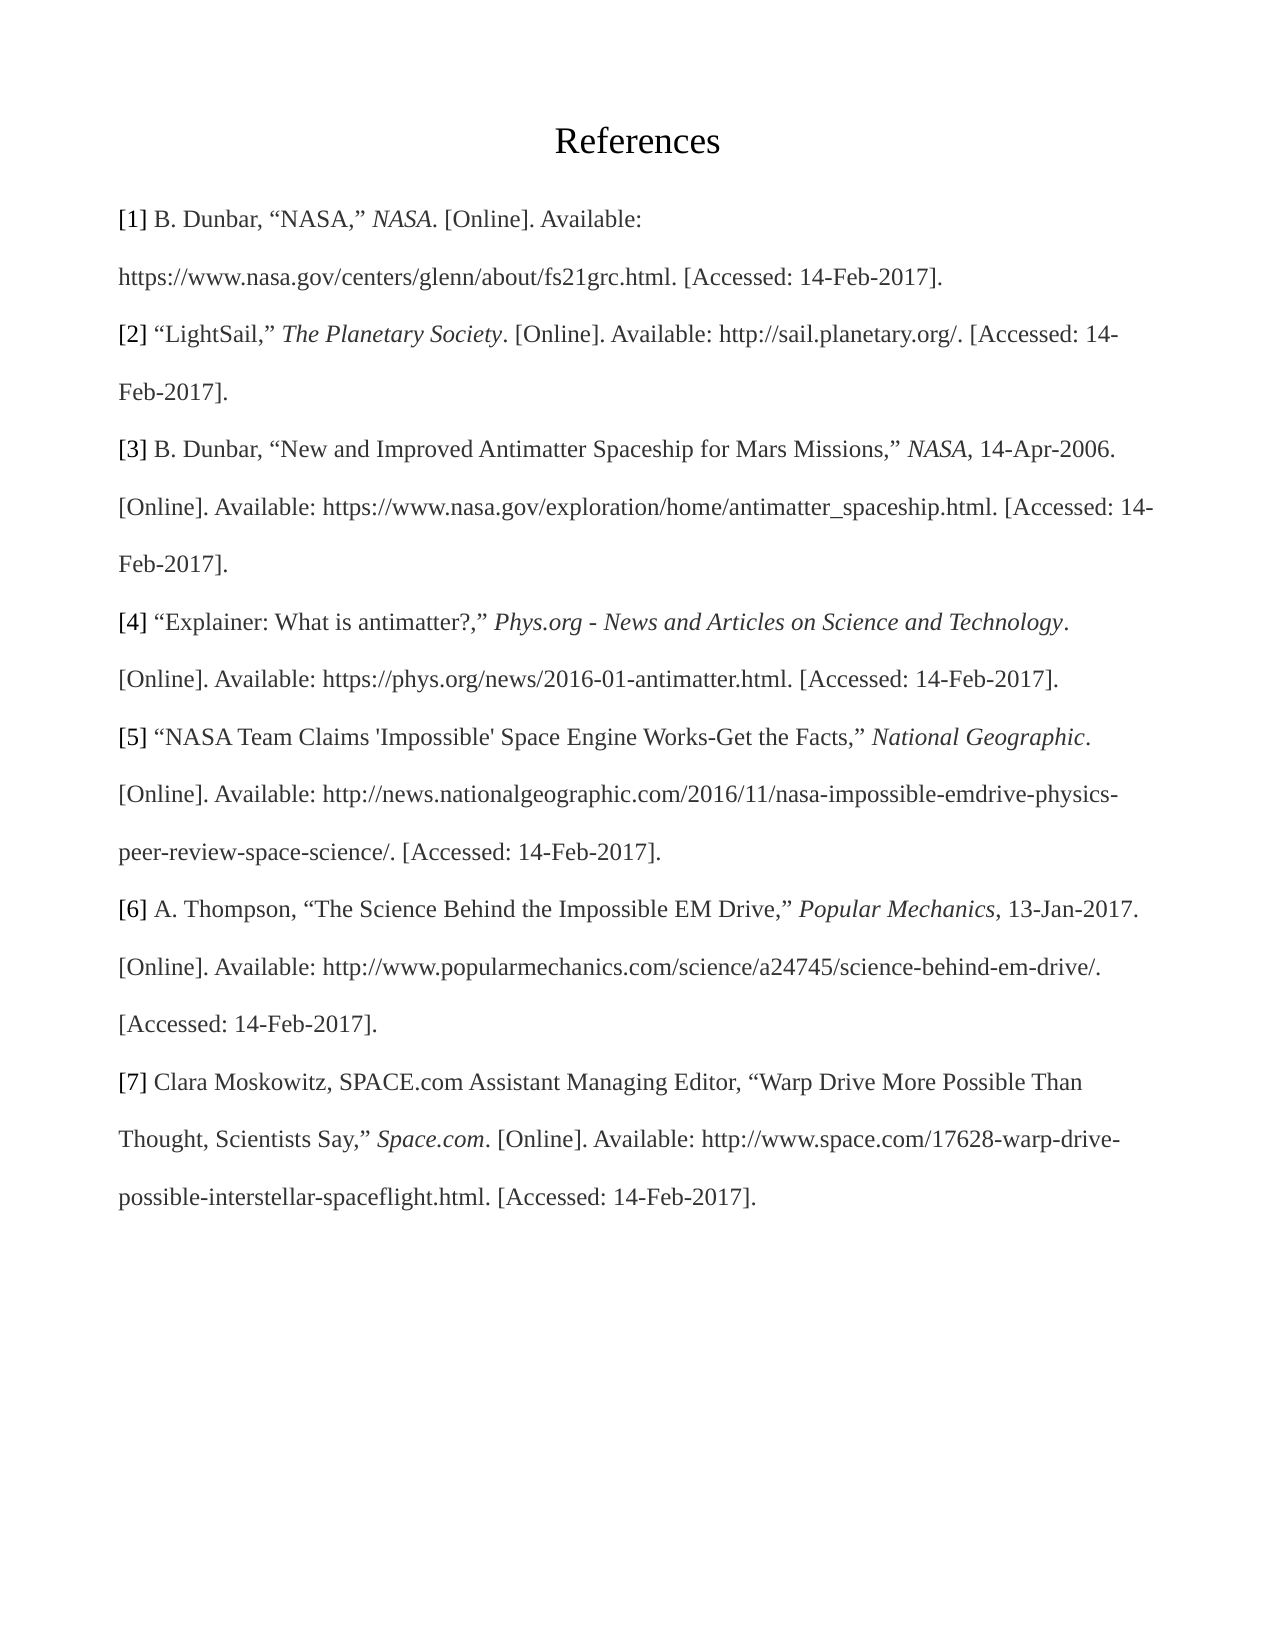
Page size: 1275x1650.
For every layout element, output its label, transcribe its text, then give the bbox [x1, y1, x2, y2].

text [3] B. Dunbar, “New and Improved Antimatter Spaceship for Mars Missions,” NASA, 14-Apr-2006. [Online]. Available: https://www.nasa.gov/exploration/home/antimatter_spaceship.html. [Accessed: 14-Feb-2017]. [118, 434, 1157, 578]
text [2] “LightSail,” The Planetary Society. [Online]. Available: http://sail.planetary.org/. [Accessed: 14-Feb-2017]. [118, 319, 1157, 406]
text [1] B. Dunbar, “NASA,” NASA. [Online]. Available: https://www.nasa.gov/centers/glenn/about/fs21grc.html. [Accessed: 14-Feb-2017]. [118, 204, 1157, 291]
text [7] Clara Moskowitz, SPACE.com Assistant Managing Editor, “Warp Drive More Possible Than Thought, Scientists Say,” Space.com. [Online]. Available: http://www.space.com/17628-warp-drive-possible-interstellar-spaceflight.html. [Accessed: 14-Feb-2017]. [118, 1067, 1157, 1211]
text [6] A. Thompson, “The Science Behind the Impossible EM Drive,” Popular Mechanics, 13-Jan-2017. [Online]. Available: http://www.popularmechanics.com/science/a24745/science-behind-em-drive/. [Accessed: 14-Feb-2017]. [118, 894, 1157, 1038]
text [4] “Explainer: What is antimatter?,” Phys.org - News and Articles on Science and Technology. [Online]. Available: https://phys.org/news/2016-01-antimatter.html. [Accessed: 14-Feb-2017]. [118, 607, 1157, 693]
text References [118, 118, 1157, 161]
text [5] “NASA Team Claims 'Impossible' Space Engine Works-Get the Facts,” National Geographic. [Online]. Available: http://news.nationalgeographic.com/2016/11/nasa-impossible-emdrive-physics-peer-review-space-science/. [Accessed: 14-Feb-2017]. [118, 722, 1157, 866]
